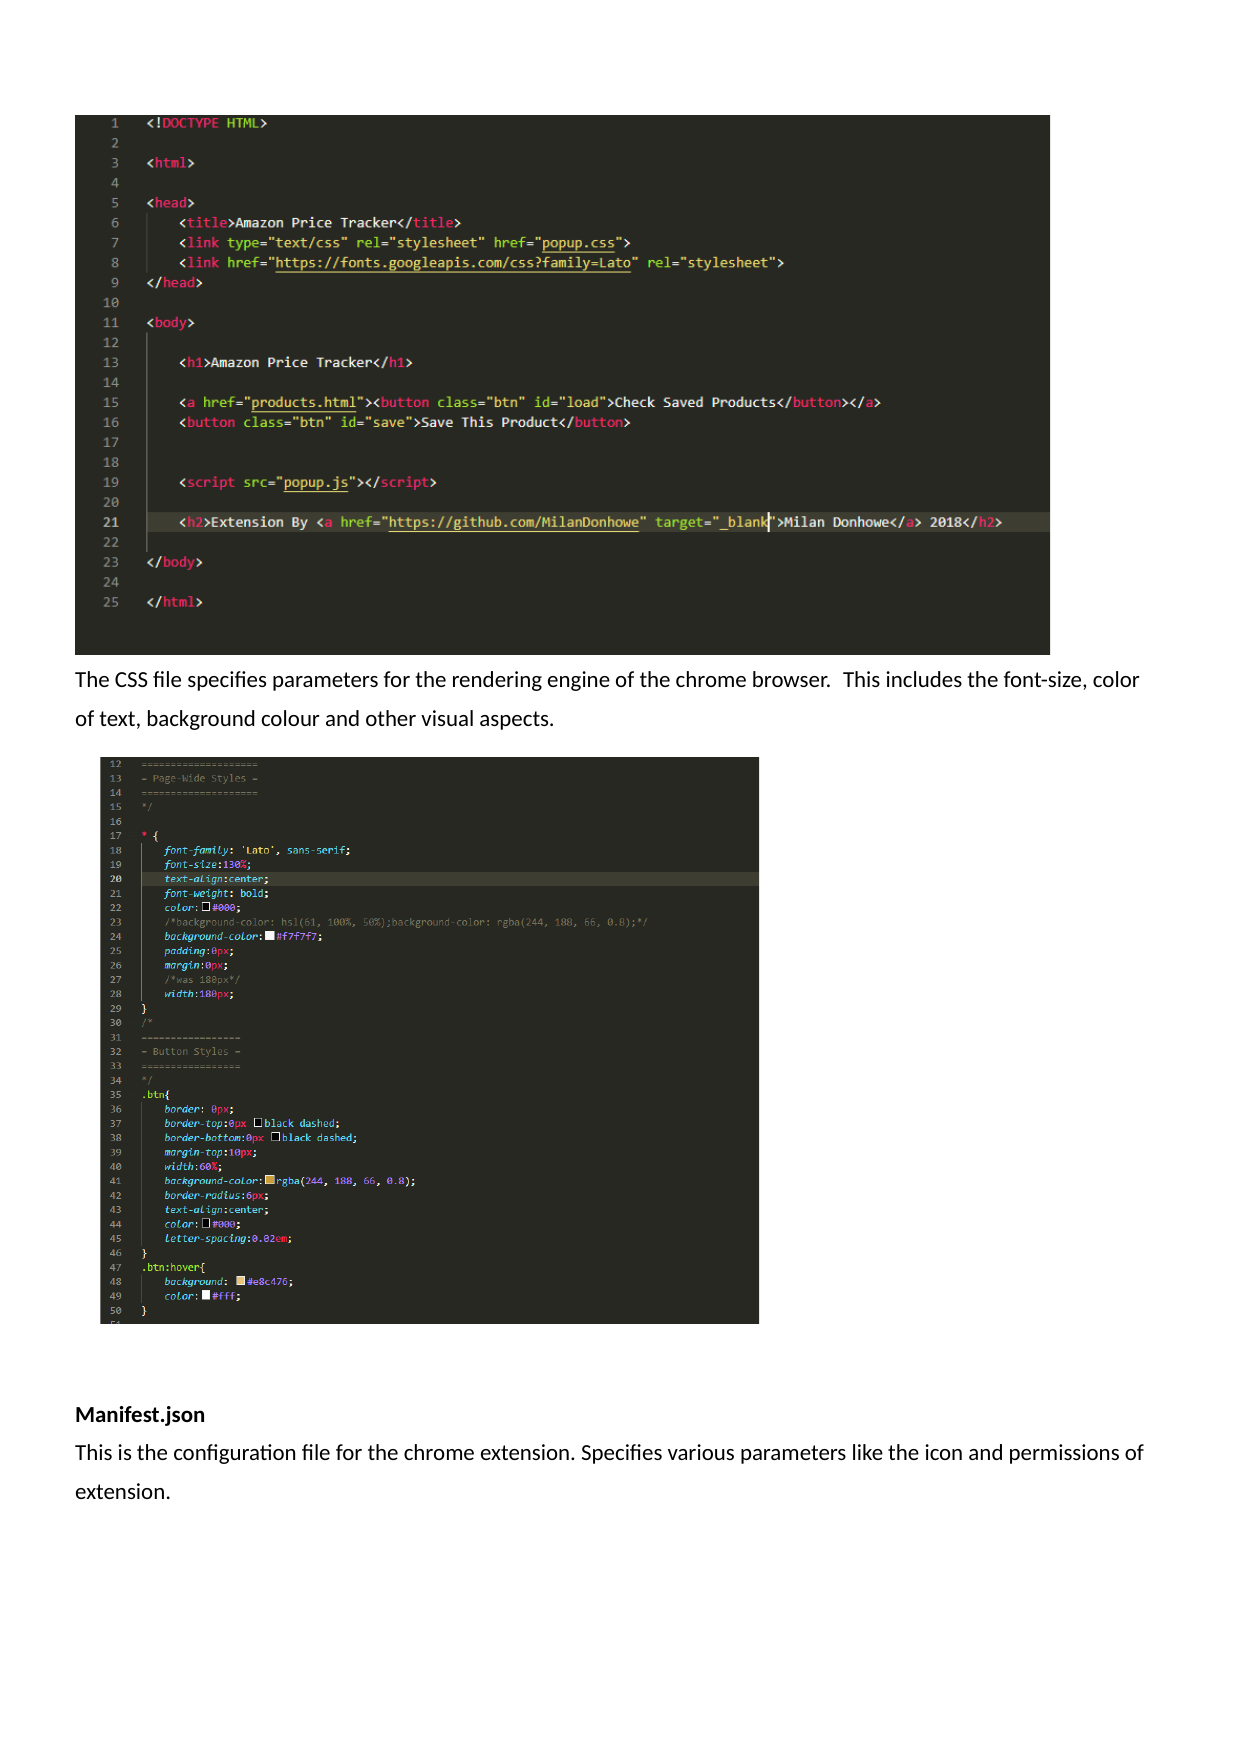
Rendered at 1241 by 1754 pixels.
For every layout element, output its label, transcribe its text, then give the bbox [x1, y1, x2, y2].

picture [75, 115, 1050, 655]
text Manifest.json [75, 1400, 1163, 1428]
picture [100, 757, 760, 1324]
text The CSS file specifies parameters for the rendering engine of the chrome browser. This includes the font-size, color of text, background colour and other visual aspects. [75, 666, 1163, 887]
text This is the configuration file for the chrome extension. Specifies various parameters like the icon and permissions of extension. [75, 1438, 1163, 1505]
